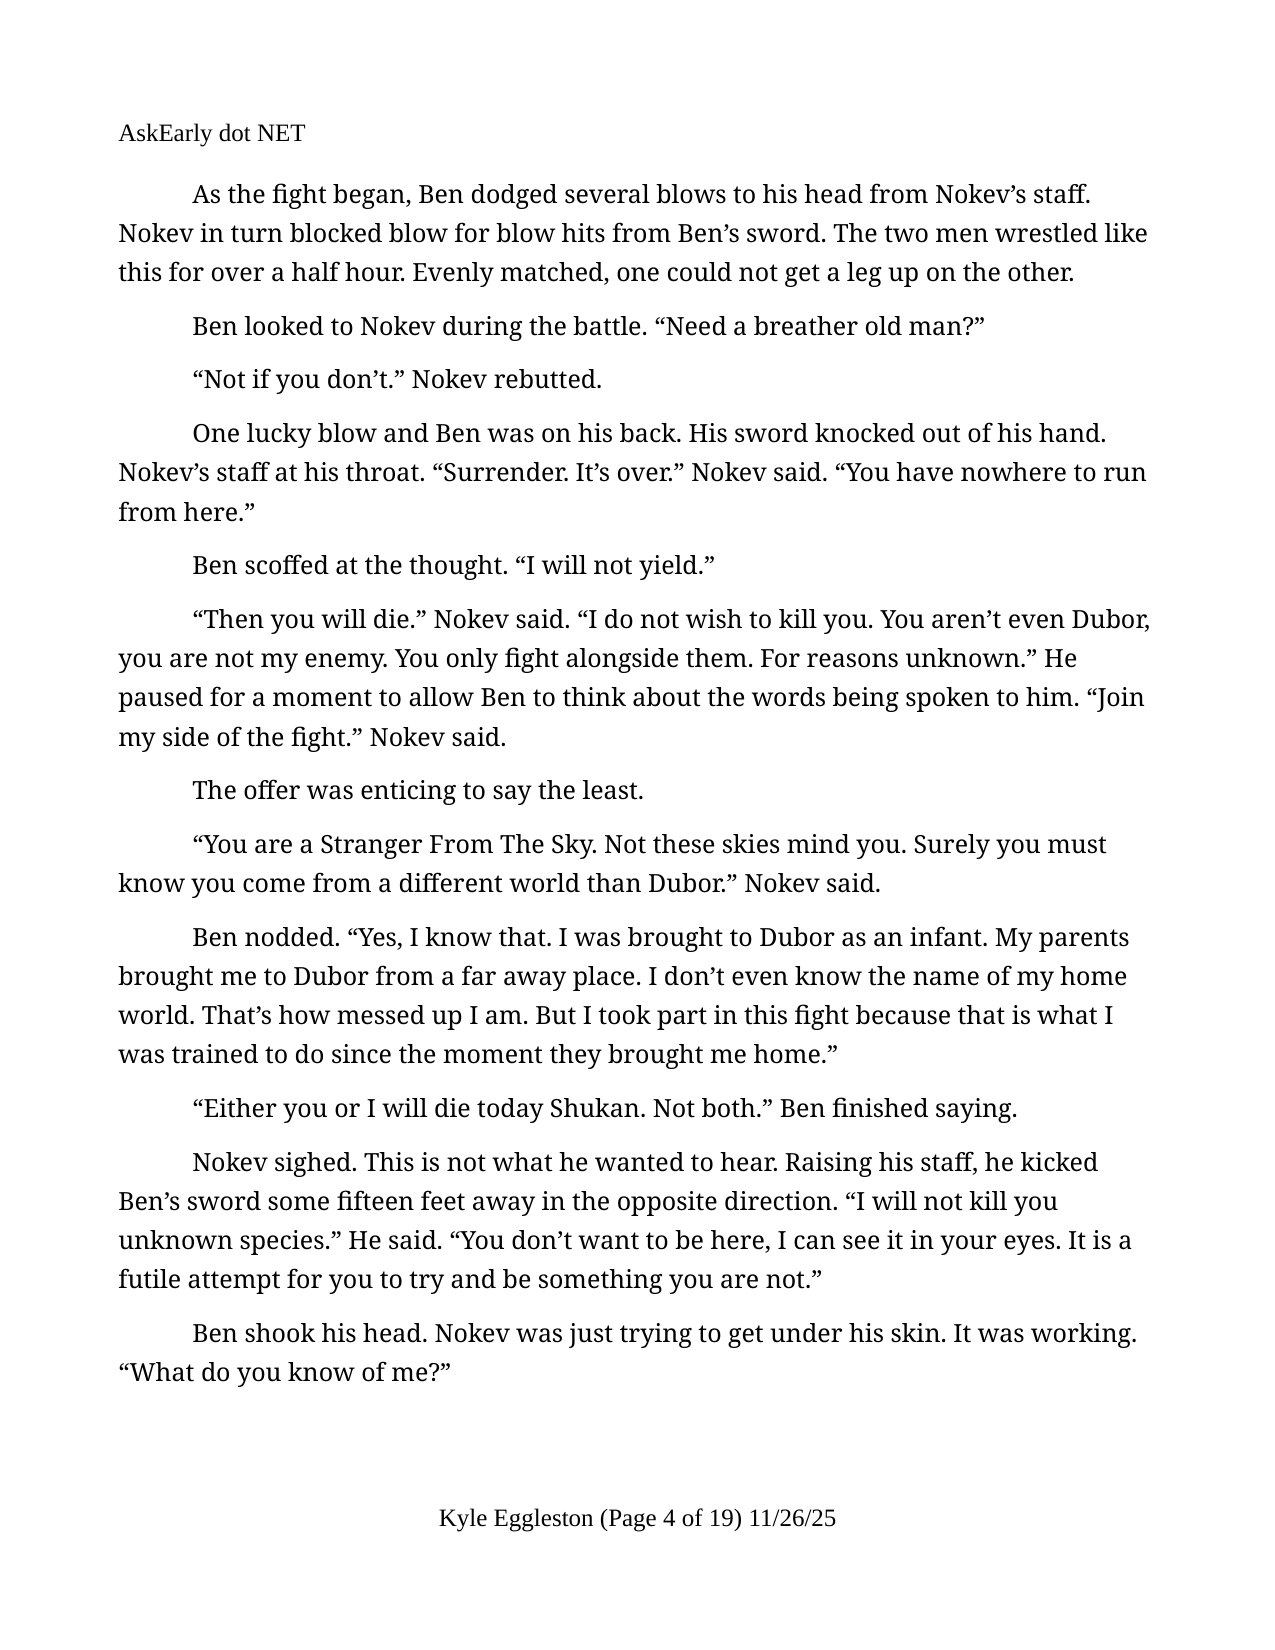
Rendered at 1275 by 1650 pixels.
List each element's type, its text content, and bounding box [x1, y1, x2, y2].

text Ben shook his head. Nokev was just trying to get under his skin. It was working. “What do you know of me?” [118, 1316, 1157, 1389]
text The offer was enticing to say the least. [118, 773, 1157, 807]
text As the fight began, Ben dodged several blows to his head from Nokev’s staff. Nokev in turn blocked blow for blow hits from Ben’s sword. The two men wrestled like this for over a half hour. Evenly matched, one could not get a leg up on the other. [118, 176, 1157, 289]
text One lucky blow and Ben was on his back. His sword knocked out of his hand. Nokev’s staff at his throat. “Surrender. It’s over.” Nokev said. “You have nowhere to run from here.” [118, 416, 1157, 528]
text Ben nodded. “Yes, I know that. I was brought to Dubor as an infant. My parents brought me to Dubor from a far away place. I don’t even know the name of my home world. That’s how messed up I am. But I took part in this fight because that is what I was trained to do since the moment they brought me home.” [118, 920, 1157, 1071]
text “Then you will die.” Nokev said. “I do not wish to kill you. You aren’t even Dubor, you are not my enemy. You only fight alongside them. For reasons unknown.” He paused for a moment to allow Ben to think about the words being spoken to him. “Join my side of the fight.” Nokev said. [118, 602, 1157, 753]
text “Either you or I will die today Shukan. Not both.” Ben finished saying. [118, 1091, 1157, 1125]
text “You are a Stranger From The Sky. Not these skies mind you. Surely you must know you come from a different world than Dubor.” Nokev said. [118, 827, 1157, 900]
text “Not if you don’t.” Nokev rebutted. [118, 362, 1157, 396]
text Ben looked to Nokev during the battle. “Need a breather old man?” [118, 308, 1157, 342]
text Nokev sighed. This is not what he wanted to hear. Raising his staff, he kicked Ben’s sword some fifteen feet away in the opposite direction. “I will not kill you unknown species.” He said. “You don’t want to be here, I can see it in your eyes. It is a futile attempt for you to try and be something you are not.” [118, 1145, 1157, 1296]
text Ben scoffed at the thought. “I will not yield.” [118, 548, 1157, 582]
